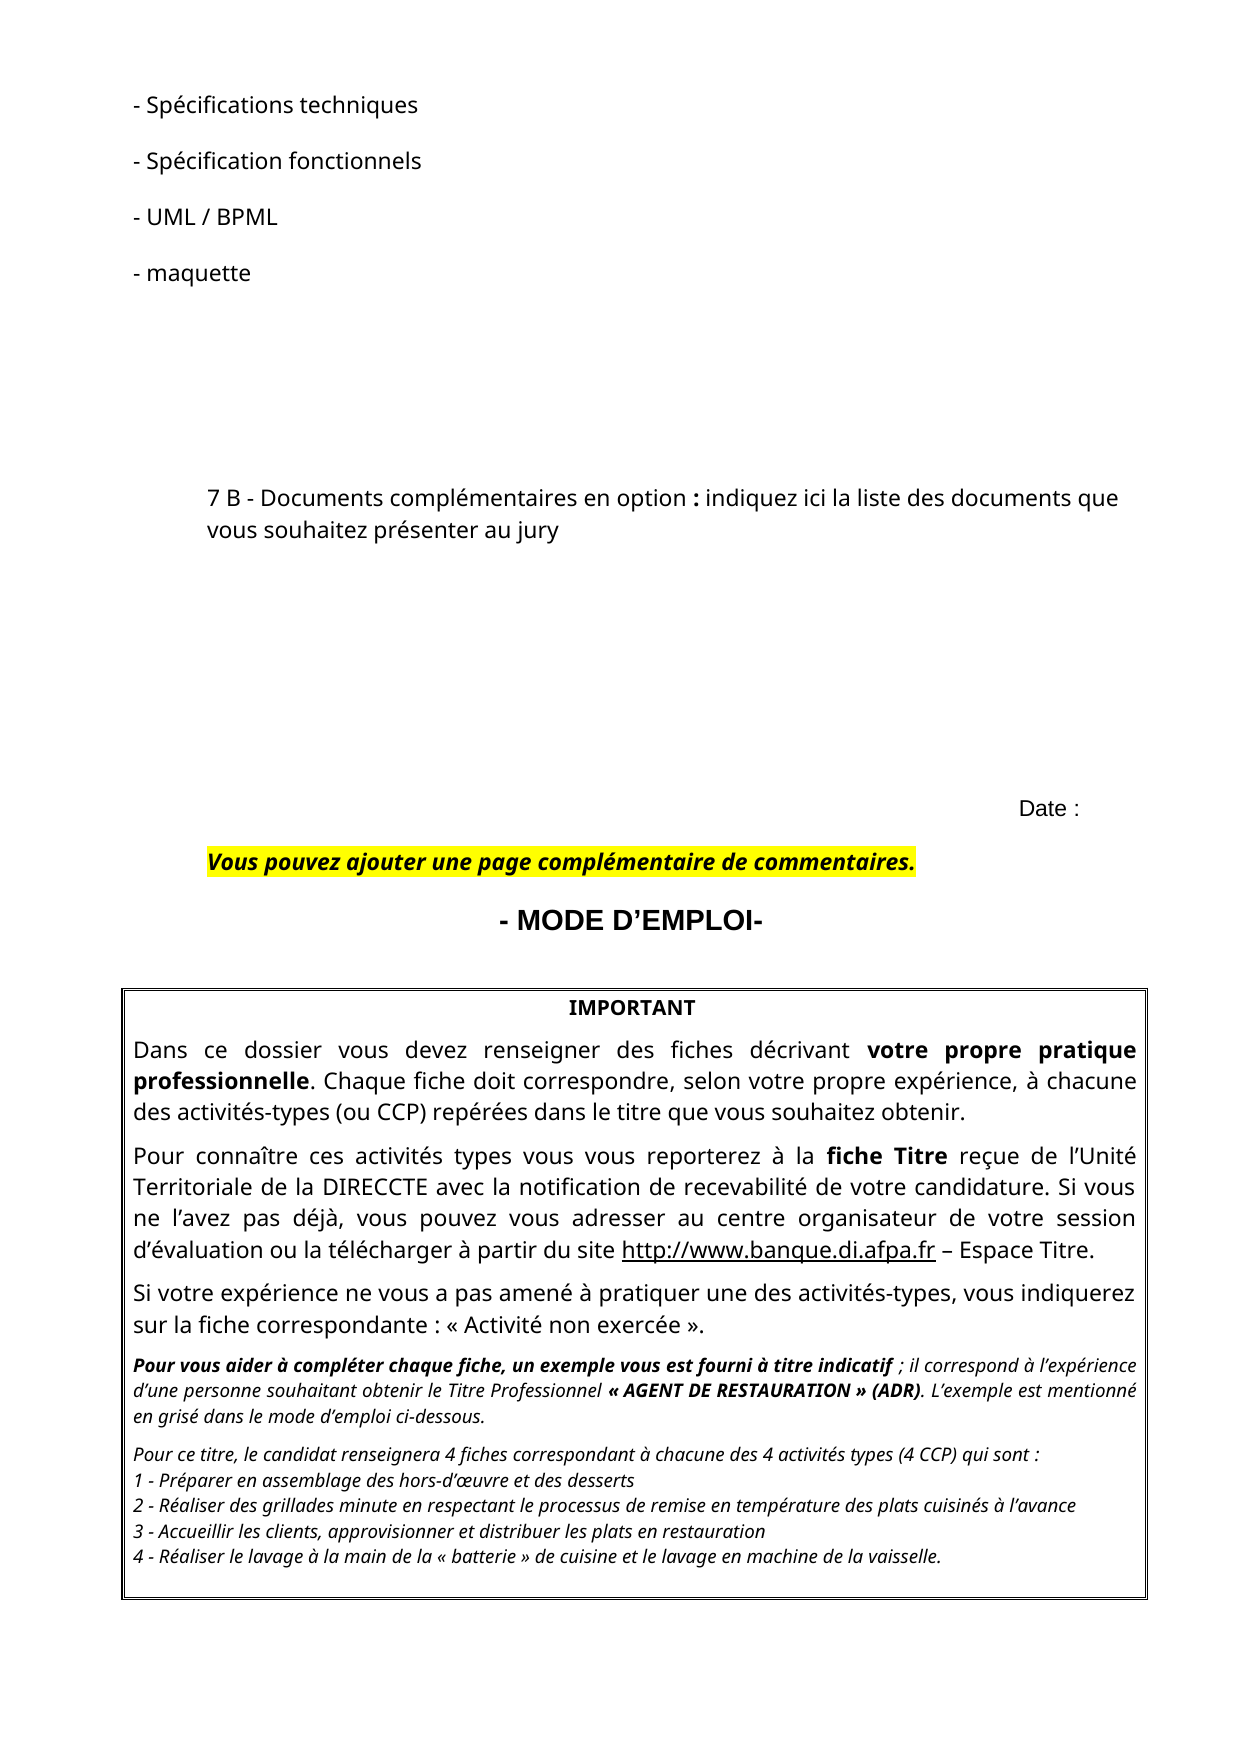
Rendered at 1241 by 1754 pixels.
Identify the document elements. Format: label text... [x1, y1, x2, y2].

text Dans ce dossier vous devez renseigner des fiches décrivant votre propre pratique professionnelle. Chaque fiche doit correspondre, selon votre propre expérience, à chacune des activités-types (ou CCP) repérées dans le titre que vous souhaitez obtenir. [125, 1028, 1145, 1127]
text 7 B - Documents complémentaires en option : indiquez ici la liste des documents que vous souhaitez présenter au jury [207, 482, 1137, 545]
text 4 - Réaliser le lavage à la main de la « batterie » de cuisine et le lavage en machine de la vaisselle. [133, 1543, 1137, 1569]
text 2 - Réaliser des grillades minute en respectant le processus de remise en température des plats cuisinés à l’avance [133, 1492, 1137, 1518]
text - Spécifications techniques [133, 89, 1137, 120]
text IMPORTANT [125, 991, 1145, 1021]
text Date : [133, 795, 1137, 821]
text 1 - Préparer en assemblage des hors-d’œuvre et des desserts [133, 1467, 1137, 1492]
text Pour ce titre, le candidat renseignera 4 fiches correspondant à chacune des 4 activités types (4 CCP) qui sont : [125, 1436, 1145, 1467]
text - UML / BPML [133, 201, 1137, 232]
text Pour vous aider à compléter chaque fiche, un exemple vous est fourni à titre indicatif ; il correspond à l’expérience d’une personne souhaitant obtenir le Titre Professionnel « AGENT DE RESTAURATION » (ADR). L’exemple est mentionné en grisé dans le mode d’emploi ci-dessous. [125, 1347, 1145, 1429]
text Vous pouvez ajouter une page complémentaire de commentaires. [207, 846, 1137, 877]
text Pour connaître ces activités types vous vous reporterez à la fiche Titre reçue de l’Unité Territoriale de la DIRECCTE avec la notification de recevabilité de votre candidature. Si vous ne l’avez pas déjà, vous pouvez vous adresser au centre organisateur de votre session d’évaluation ou la télécharger à partir du site http://www.banque.di.afpa.fr – Espace Titre. [125, 1134, 1145, 1265]
text - Spécification fonctionnels [133, 145, 1137, 176]
text 3 - Accueillir les clients, approvisionner et distribuer les plats en restauration [133, 1518, 1137, 1543]
subtitle - MODE D’EMPLOI- [133, 902, 1137, 936]
text Si votre expérience ne vous a pas amené à pratiquer une des activités-types, vous indiquerez sur la fiche correspondante : « Activité non exercée ». [125, 1272, 1145, 1340]
text - maquette [133, 257, 1137, 289]
